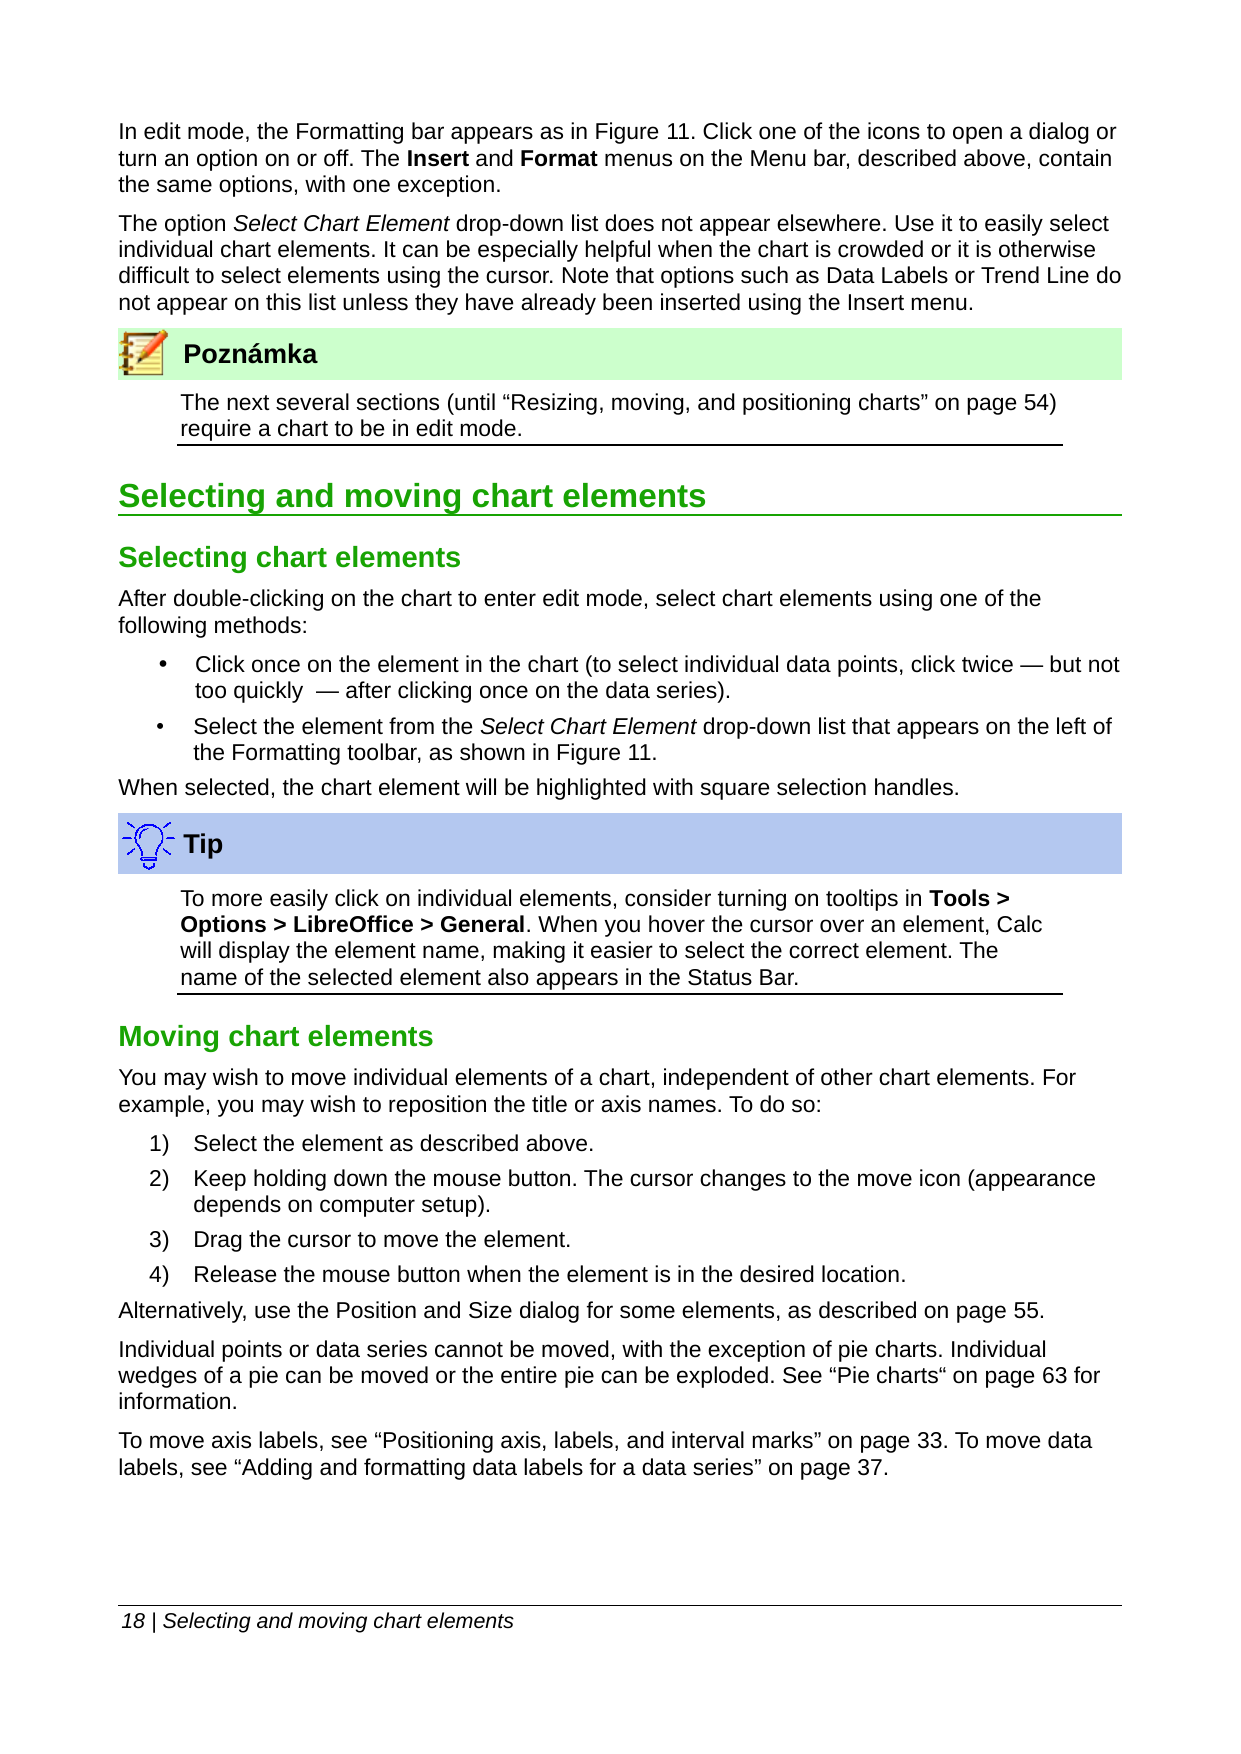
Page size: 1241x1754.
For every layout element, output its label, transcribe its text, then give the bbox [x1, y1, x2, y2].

list When selected, the chart element will be highlighted with square selection handles. [118, 774, 1122, 801]
list Click once on the element in the chart (to select individual data points, click twice — but not too quickly — after clicking once on the data series). [156, 651, 1122, 704]
text To move axis labels, see “Positioning axis, labels, and interval marks” on page 33. To move data labels, see “Adding and formatting data labels for a data series” on page 37. [118, 1427, 1122, 1480]
text Alternatively, use the Position and Size dialog for some elements, as described on page 55. [118, 1297, 1122, 1323]
list Select the element from the Select Chart Element drop-down list that appears on the left of the Formatting toolbar, as shown in Figure 11. [156, 713, 1122, 765]
subtitle Poznámka [118, 328, 1122, 380]
list After double-clicking on the chart to enter edit mode, select chart elements using one of the following methods: [118, 585, 1122, 638]
text To more easily click on individual elements, consider turning on tooltips in Tools > Options > LibreOffice > General. When you hover the cursor over an element, Calc will display the element name, making it easier to select the correct element. The name of the selected element also appears in the Status Bar. [177, 882, 1063, 993]
list Drag the cursor to move the element. [169, 1226, 1122, 1253]
text In edit mode, the Formatting bar appears as in Figure 11. Click one of the icons to open a dialog or turn an option on or off. The Insert and Format menus on the Menu bar, described above, contain the same options, with one exception. [118, 118, 1122, 197]
text You may wish to move individual elements of a chart, independent of other chart elements. For example, you may wish to reposition the title or axis names. To do so: [118, 1064, 1122, 1117]
picture [119, 814, 179, 874]
list Release the mouse button when the element is in the desired location. [169, 1261, 1122, 1288]
text The option Select Chart Element drop-down list does not appear elsewhere. Use it to easily select individual chart elements. It can be especially helpful when the chart is crowded or it is otherwise difficult to select elements using the cursor. Note that options such as Data Labels or Trend Line do not appear on this list unless they have already been inserted using the Insert menu. [118, 210, 1122, 315]
list Keep holding down the mouse button. The cursor changes to the move icon (appearance depends on computer setup). [169, 1165, 1122, 1217]
list Select the element as described above. [169, 1129, 1122, 1156]
subtitle Moving chart elements [118, 1019, 1122, 1052]
subtitle Selecting chart elements [118, 540, 1122, 574]
picture [119, 328, 170, 379]
text Individual points or data series cannot be moved, with the exception of pie charts. Individual wedges of a pie can be moved or the entire pie can be exploded. See “Pie charts“ on page 63 for information. [118, 1336, 1122, 1414]
text The next several sections (until “Resizing, moving, and positioning charts” on page 54) require a chart to be in edit mode. [177, 386, 1063, 444]
subtitle Tip [118, 813, 1122, 874]
subtitle Selecting and moving chart elements [118, 476, 1122, 514]
